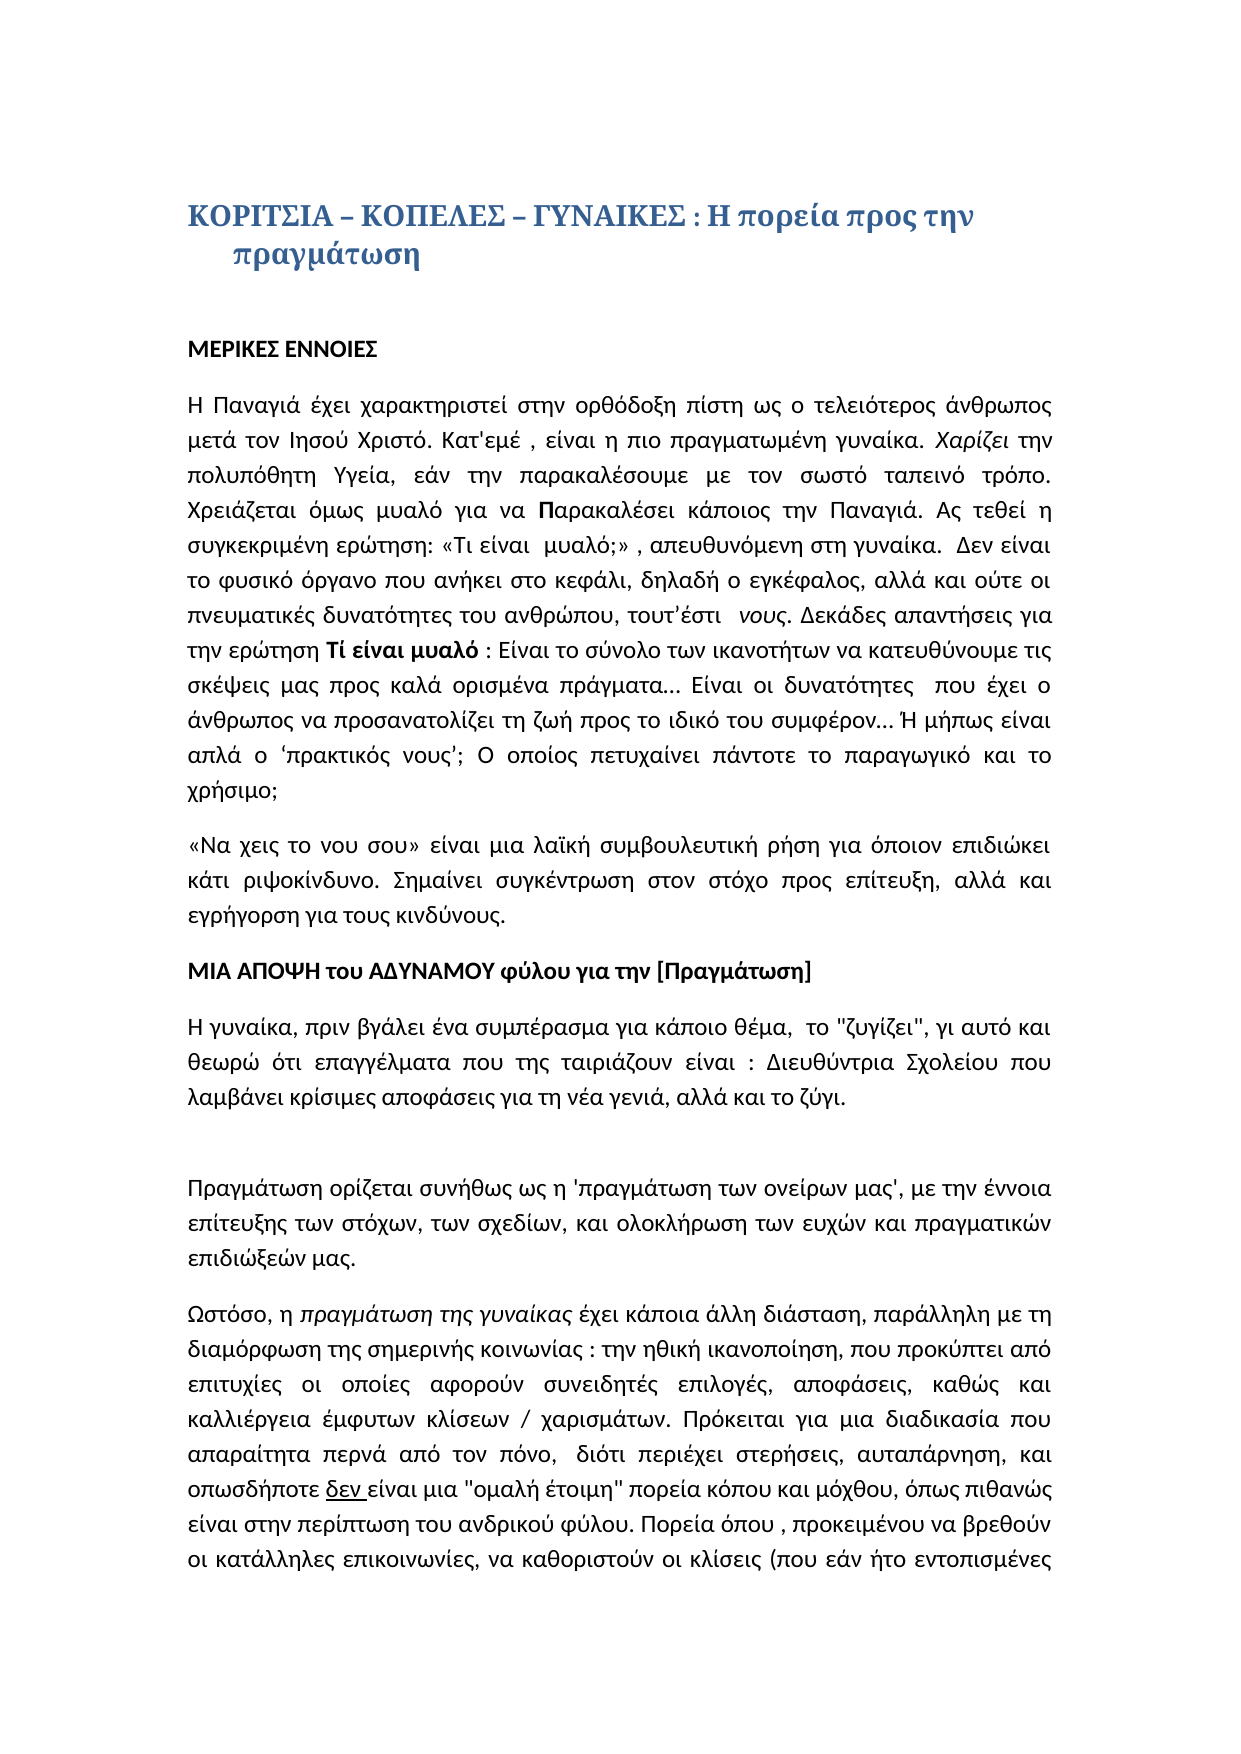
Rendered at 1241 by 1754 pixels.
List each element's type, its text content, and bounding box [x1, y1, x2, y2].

text «Να χεις το νου σου» είναι μια λαϊκή συμβουλευτική ρήση για όποιον επιδιώκει κάτι ριψοκίνδυνο. Σημαίνει συγκέντρωση στον στόχο προς επίτευξη, αλλά και εγρήγορση για τους κινδύνους. [187, 829, 1053, 930]
text Πραγμάτωση ορίζεται συνήθως ως η 'πραγμάτωση των ονείρων μας', με την έννοια επίτευξης των στόχων, των σχεδίων, και ολοκλήρωση των ευχών και πραγματικών επιδιώξεών μας. [187, 1137, 1053, 1273]
subtitle ΚΟΡΙΤΣΙΑ – ΚΟΠΕΛΕΣ – ΓΥΝΑΙΚΕΣ : Η πορεία προς την πραγμάτωση [187, 200, 1053, 272]
text H Παναγιά έχει χαρακτηριστεί στην ορθόδοξη πίστη ως ο τελειότερος άνθρωπος μετά τον Ιησού Χριστό. Κατ'εμέ , είναι η πιο πραγματωμένη γυναίκα. Χαρίζει την πολυπόθητη Υγεία, εάν την παρακαλέσουμε με τον σωστό ταπεινό τρόπο. Χρειάζεται όμως μυαλό για να Παρακαλέσει κάποιος την Παναγιά. Ας τεθεί η συγκεκριμένη ερώτηση: «Τι είναι μυαλό;» , απευθυνόμενη στη γυναίκα. Δεν είναι το φυσικό όργανο που ανήκει στο κεφάλι, δηλαδή ο εγκέφαλος, αλλά και ούτε οι πνευματικές δυνατότητες του ανθρώπου, τουτ’έστι νους. Δεκάδες απαντήσεις για την ερώτηση Τί είναι μυαλό : Είναι το σύνολο των ικανοτήτων να κατευθύνουμε τις σκέψεις μας προς καλά ορισμένα πράγματα… Είναι οι δυνατότητες που έχει ο άνθρωπος να προσανατολίζει τη ζωή προς το ιδικό του συμφέρον… Ή μήπως είναι απλά ο ‘πρακτικός νους’; O oποίος πετυχαίνει πάντοτε το παραγωγικό και το χρήσιμο; [187, 389, 1053, 804]
text ΜΙΑ ΑΠΟΨΗ του ΑΔΥΝΑΜΟΥ φύλου για την [Πραγμάτωση] [187, 955, 1053, 986]
text ΜΕΡΙΚΕΣ ΕΝΝΟΙΕΣ [187, 333, 1053, 363]
text Η γυναίκα, πριν βγάλει ένα συμπέρασμα για κάποιο θέμα, το "ζυγίζει", γι αυτό και θεωρώ ότι επαγγέλματα που της ταιριάζουν είναι : Διευθύντρια Σχολείου που λαμβάνει κρίσιμες αποφάσεις για τη νέα γενιά, αλλά και το ζύγι. [187, 1011, 1053, 1112]
text Ωστόσο, η πραγμάτωση της γυναίκας έχει κάποια άλλη διάσταση, παράλληλη με τη διαμόρφωση της σημερινής κοινωνίας : την ηθική ικανοποίηση, που προκύπτει από επιτυχίες οι οποίες αφορούν συνειδητές επιλογές, αποφάσεις, καθώς και καλλιέργεια έμφυτων κλίσεων / χαρισμάτων. Πρόκειται για μια διαδικασία που απαραίτητα περνά από τον πόνο, διότι περιέχει στερήσεις, αυταπάρνηση, και οπωσδήποτε δεν είναι μια "ομαλή έτοιμη" πορεία κόπου και μόχθου, όπως πιθανώς είναι στην περίπτωση του ανδρικού φύλου. Πορεία όπου , προκειμένου να βρεθούν οι κατάλληλες επικοινωνίες, να καθοριστούν οι κλίσεις (που εάν ήτο εντοπισμένες [187, 1298, 1053, 1573]
